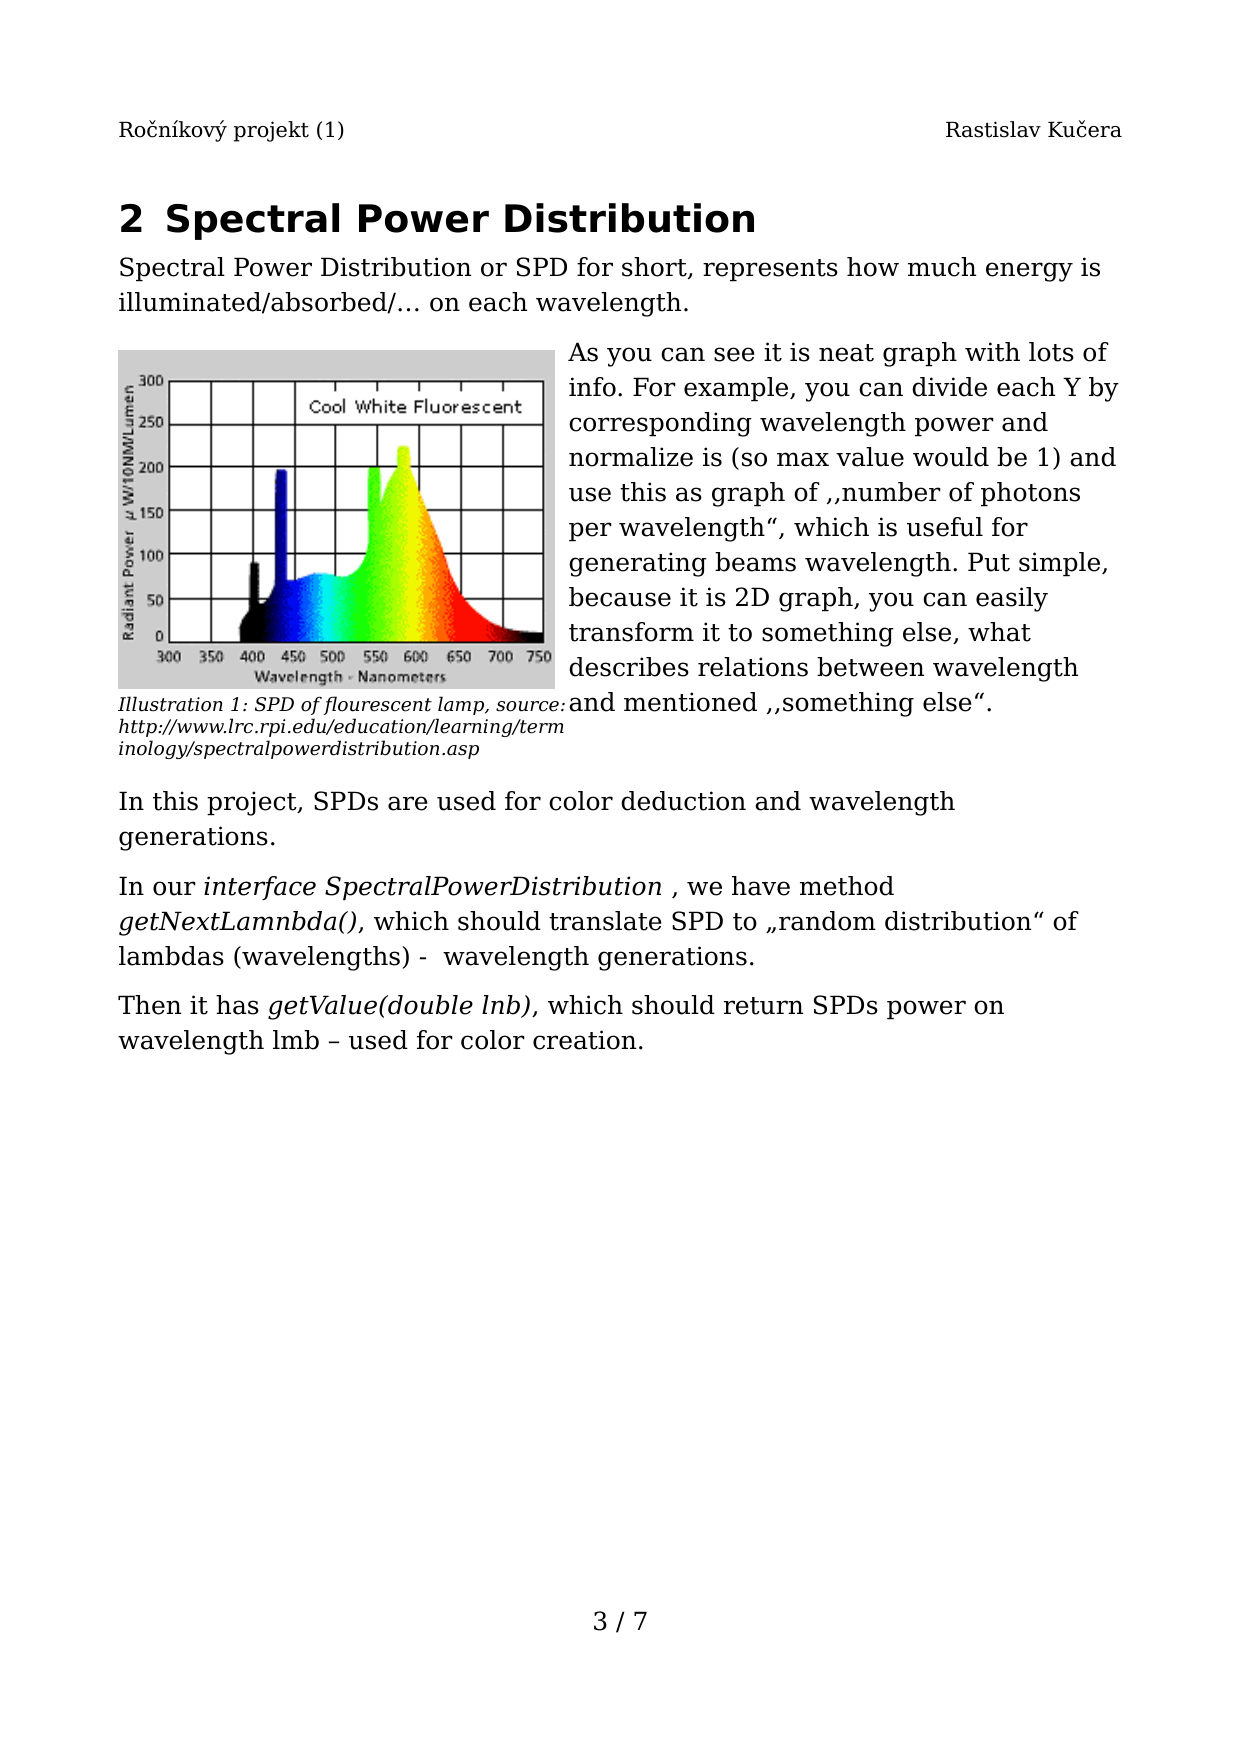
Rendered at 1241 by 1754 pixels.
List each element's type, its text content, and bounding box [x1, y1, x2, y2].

text Then it has getValue(double lnb), which should return SPDs power on wavelength lmb – used for color creation. [118, 991, 1122, 1056]
text In our interface SpectralPowerDistribution , we have method getNextLamnbda(), which should translate SPD to „random distribution“ of lambdas (wavelengths) - wavelength generations. [118, 872, 1122, 971]
text As you can see it is neat graph with lots of info. For example, you can divide each Y by corresponding wavelength power and normalize is (so max value would be 1) and use this as graph of ,,number of photons per wavelength“, which is useful for generating beams wavelength. Put simple, because it is 2D graph, you can easily transform it to something else, what describes relations between wavelength and mentioned ,,something else“. [118, 338, 1122, 717]
text Illustration 1: SPD of flourescent lamp, source: http://www.lrc.rpi.edu/education/learning/terminology/spectralpowerdistribution.asp [118, 351, 568, 760]
subtitle Spectral Power Distribution [118, 197, 1122, 241]
picture [118, 350, 555, 689]
text In this project, SPDs are used for color deduction and wavelength generations. [118, 787, 1122, 851]
text Spectral Power Distribution or SPD for short, represents how much energy is illuminated/absorbed/… on each wavelength. [118, 253, 1122, 318]
